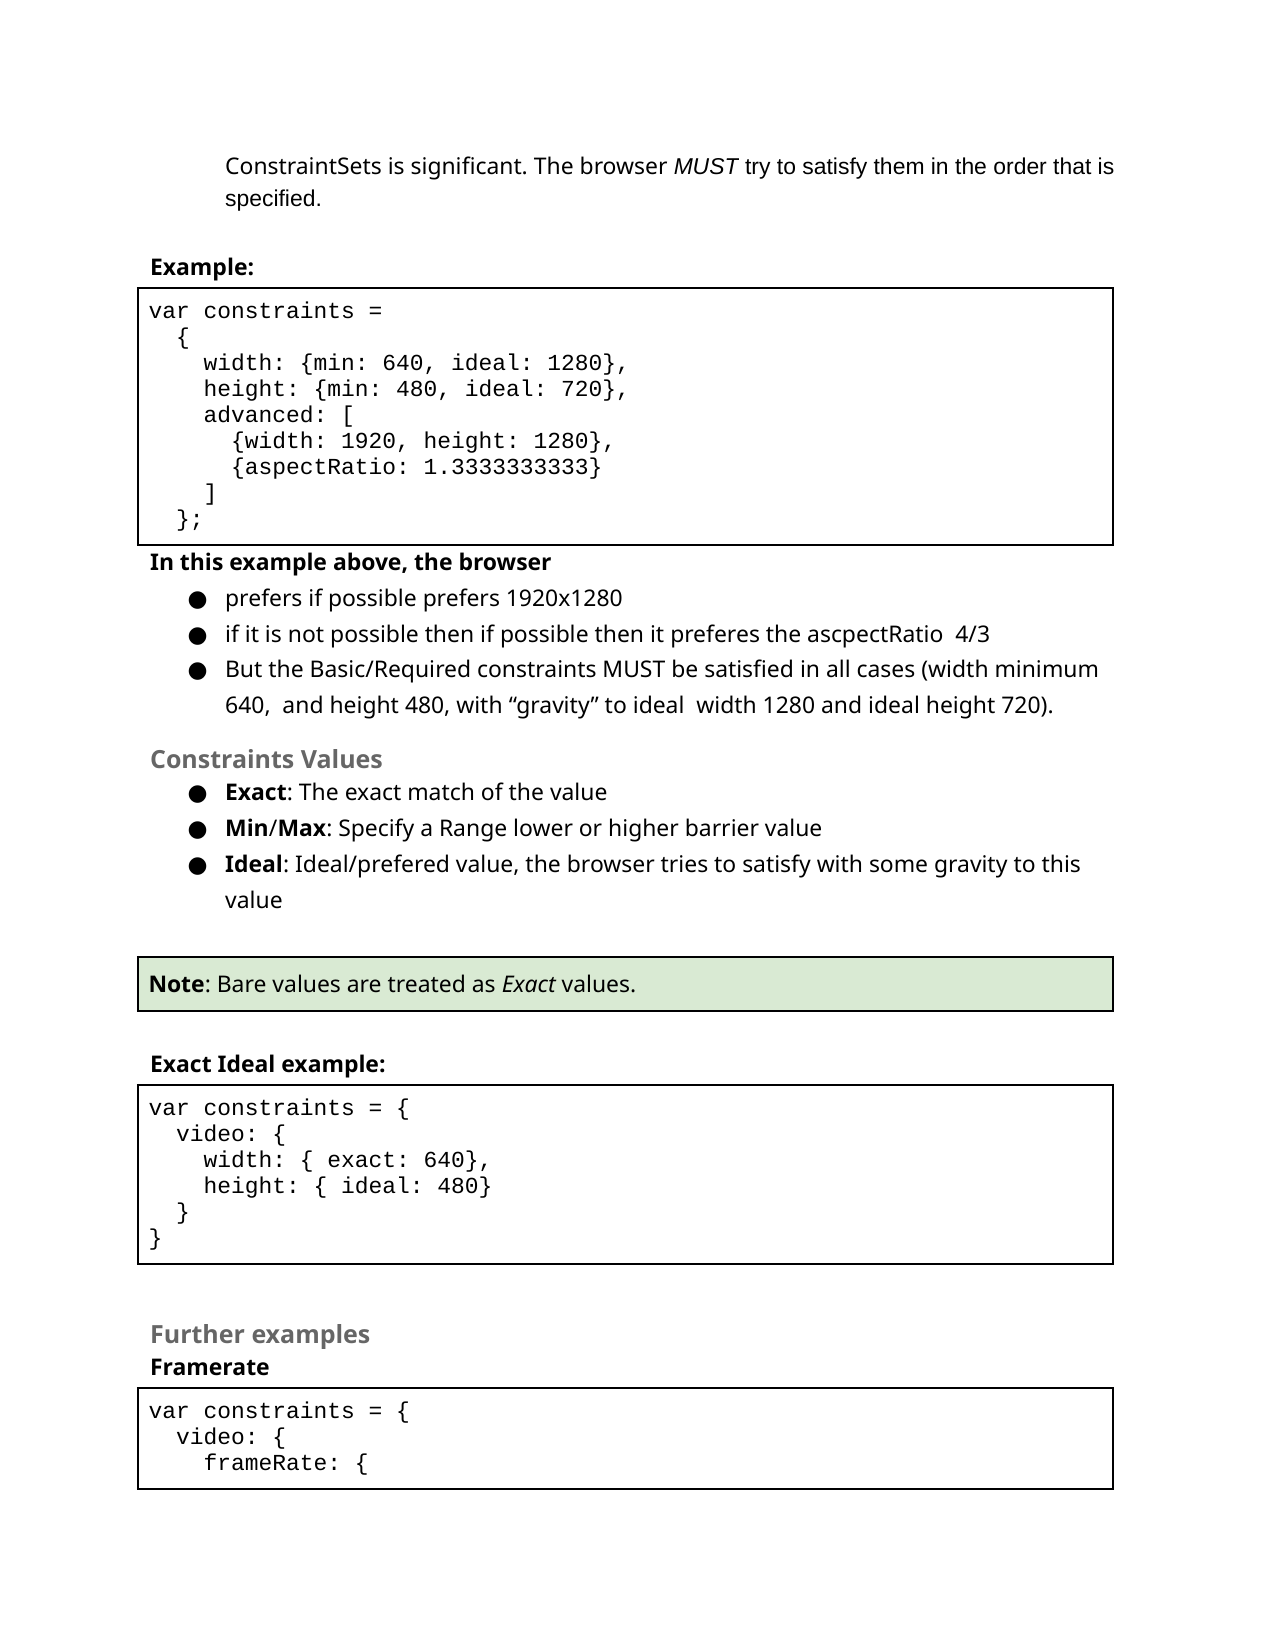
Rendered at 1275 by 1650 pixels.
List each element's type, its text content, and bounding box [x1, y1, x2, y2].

table_header var constraints = { video: { width: { exact: 640}, height: { ideal: 480} } } [139, 1086, 1112, 1262]
subtitle Constraints Values [150, 742, 1125, 776]
list But the Basic/Required constraints MUST be satisfied in all cases (width minimum 640, and height 480, with “gravity” to ideal width 1280 and ideal height 720). [187, 653, 1125, 721]
list Min/Max: Specify a Range lower or higher barrier value [187, 812, 1125, 843]
table_header var constraints = { width: {min: 640, ideal: 1280}, height: {min: 480, ideal: 720}, advanced: [ {width: 1920, height: 1280}, {aspectRatio: 1.3333333333} ] }; [139, 289, 1112, 543]
list Ideal: Ideal/prefered value, the browser tries to satisfy with some gravity to this value [187, 848, 1125, 915]
text Example: [150, 251, 1125, 282]
list if it is not possible then if possible then it preferes the ascpectRatio 4/3 [187, 617, 1125, 649]
list prefers if possible prefers 1920x1280 [187, 582, 1125, 613]
text In this example above, the browser [150, 546, 1125, 577]
subtitle Further examples [150, 1317, 1125, 1351]
table_header Note: Bare values are treated as Exact values. [139, 958, 1112, 1010]
list ConstraintSets is significant. The browser MUST try to satisfy them in the order that is specified. [187, 150, 1125, 211]
text Framerate [150, 1351, 1125, 1382]
table_header var constraints = { video: { frameRate: { [139, 1389, 1112, 1488]
text Exact Ideal example: [150, 1048, 1125, 1079]
list Exact: The exact match of the value [187, 776, 1125, 807]
